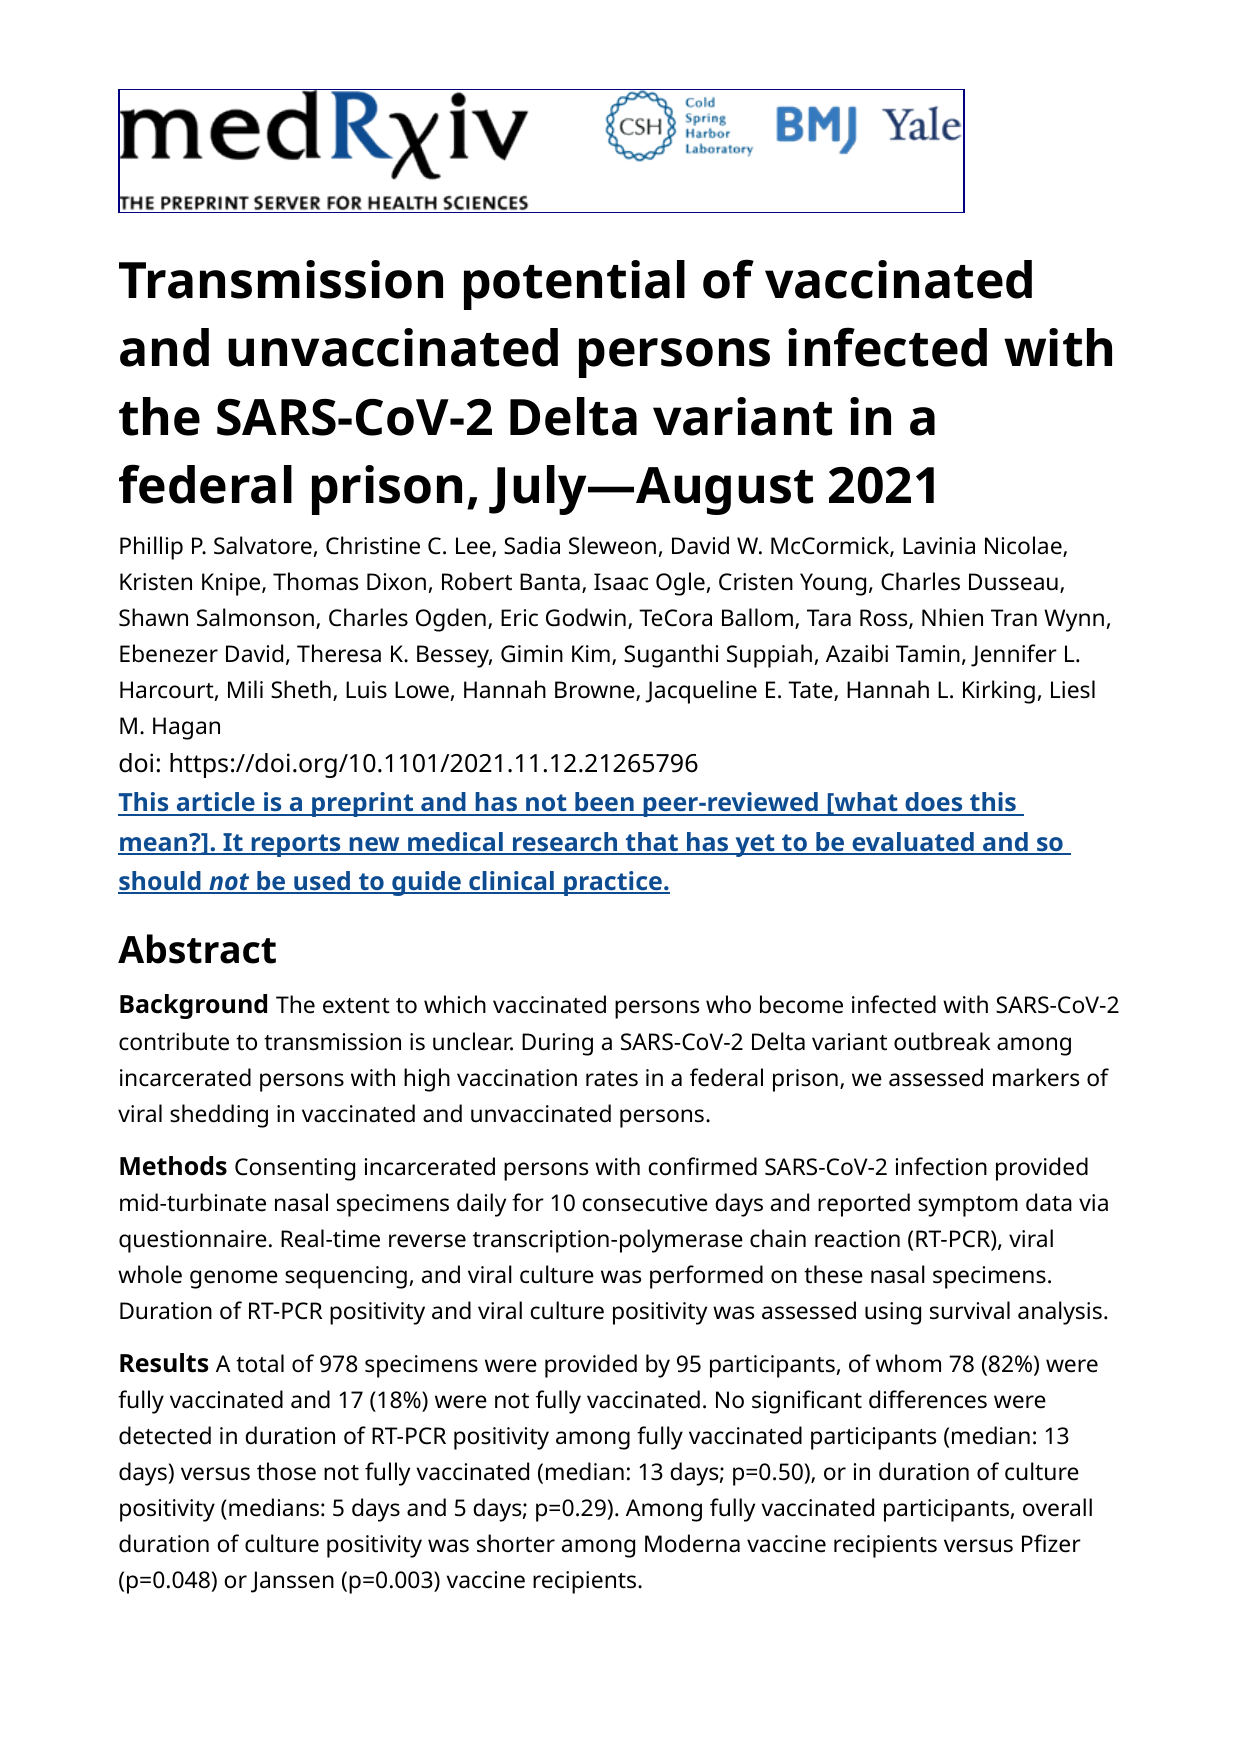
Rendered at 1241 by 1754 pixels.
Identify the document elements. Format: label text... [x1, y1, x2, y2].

text Background The extent to which vaccinated persons who become infected with SARS-CoV-2 contribute to transmission is unclear. During a SARS-CoV-2 Delta variant outbreak among incarcerated persons with high vaccination rates in a federal prison, we assessed markers of viral shedding in vaccinated and unvaccinated persons. [118, 987, 1122, 1129]
text Results A total of 978 specimens were provided by 95 participants, of whom 78 (82%) were fully vaccinated and 17 (18%) were not fully vaccinated. No significant differences were detected in duration of RT-PCR positivity among fully vaccinated participants (median: 13 days) versus those not fully vaccinated (median: 13 days; p=0.50), or in duration of culture positivity (medians: 5 days and 5 days; p=0.29). Among fully vaccinated participants, overall duration of culture positivity was shorter among Moderna vaccine recipients versus Pfizer (p=0.048) or Janssen (p=0.003) vaccine recipients. [118, 1345, 1122, 1595]
text Phillip P. Salvatore, Christine C. Lee, Sadia Sleweon, David W. McCormick, Lavinia Nicolae, Kristen Knipe, Thomas Dixon, Robert Banta, Isaac Ogle, Cristen Young, Charles Dusseau, Shawn Salmonson, Charles Ogden, Eric Godwin, TeCora Ballom, Tara Ross, Nhien Tran Wynn, Ebenezer David, Theresa K. Bessey, Gimin Kim, Suganthi Suppiah, Azaibi Tamin, Jennifer L. Harcourt, Mili Sheth, Luis Lowe, Hannah Browne, Jacqueline E. Tate, Hannah L. Kirking, Liesl M. Hagan [118, 530, 1122, 741]
text This article is a preprint and has not been peer-reviewed [what does this mean?]. It reports new medical research that has yet to be evaluated and so should not be used to guide clinical practice. [118, 785, 1122, 897]
picture [120, 90, 963, 212]
text doi: https://doi.org/10.1101/2021.11.12.21265796 [118, 746, 1122, 780]
subtitle Transmission potential of vaccinated and unvaccinated persons infected with the SARS-CoV-2 Delta variant in a federal prison, July—August 2021 [118, 245, 1122, 518]
text Methods Consenting incarcerated persons with confirmed SARS-CoV-2 infection provided mid-turbinate nasal specimens daily for 10 consecutive days and reported symptom data via questionnaire. Real-time reverse transcription-polymerase chain reaction (RT-PCR), viral whole genome sequencing, and viral culture was performed on these nasal specimens. Duration of RT-PCR positivity and viral culture positivity was assessed using survival analysis. [118, 1148, 1122, 1326]
subtitle Abstract [118, 923, 1122, 974]
